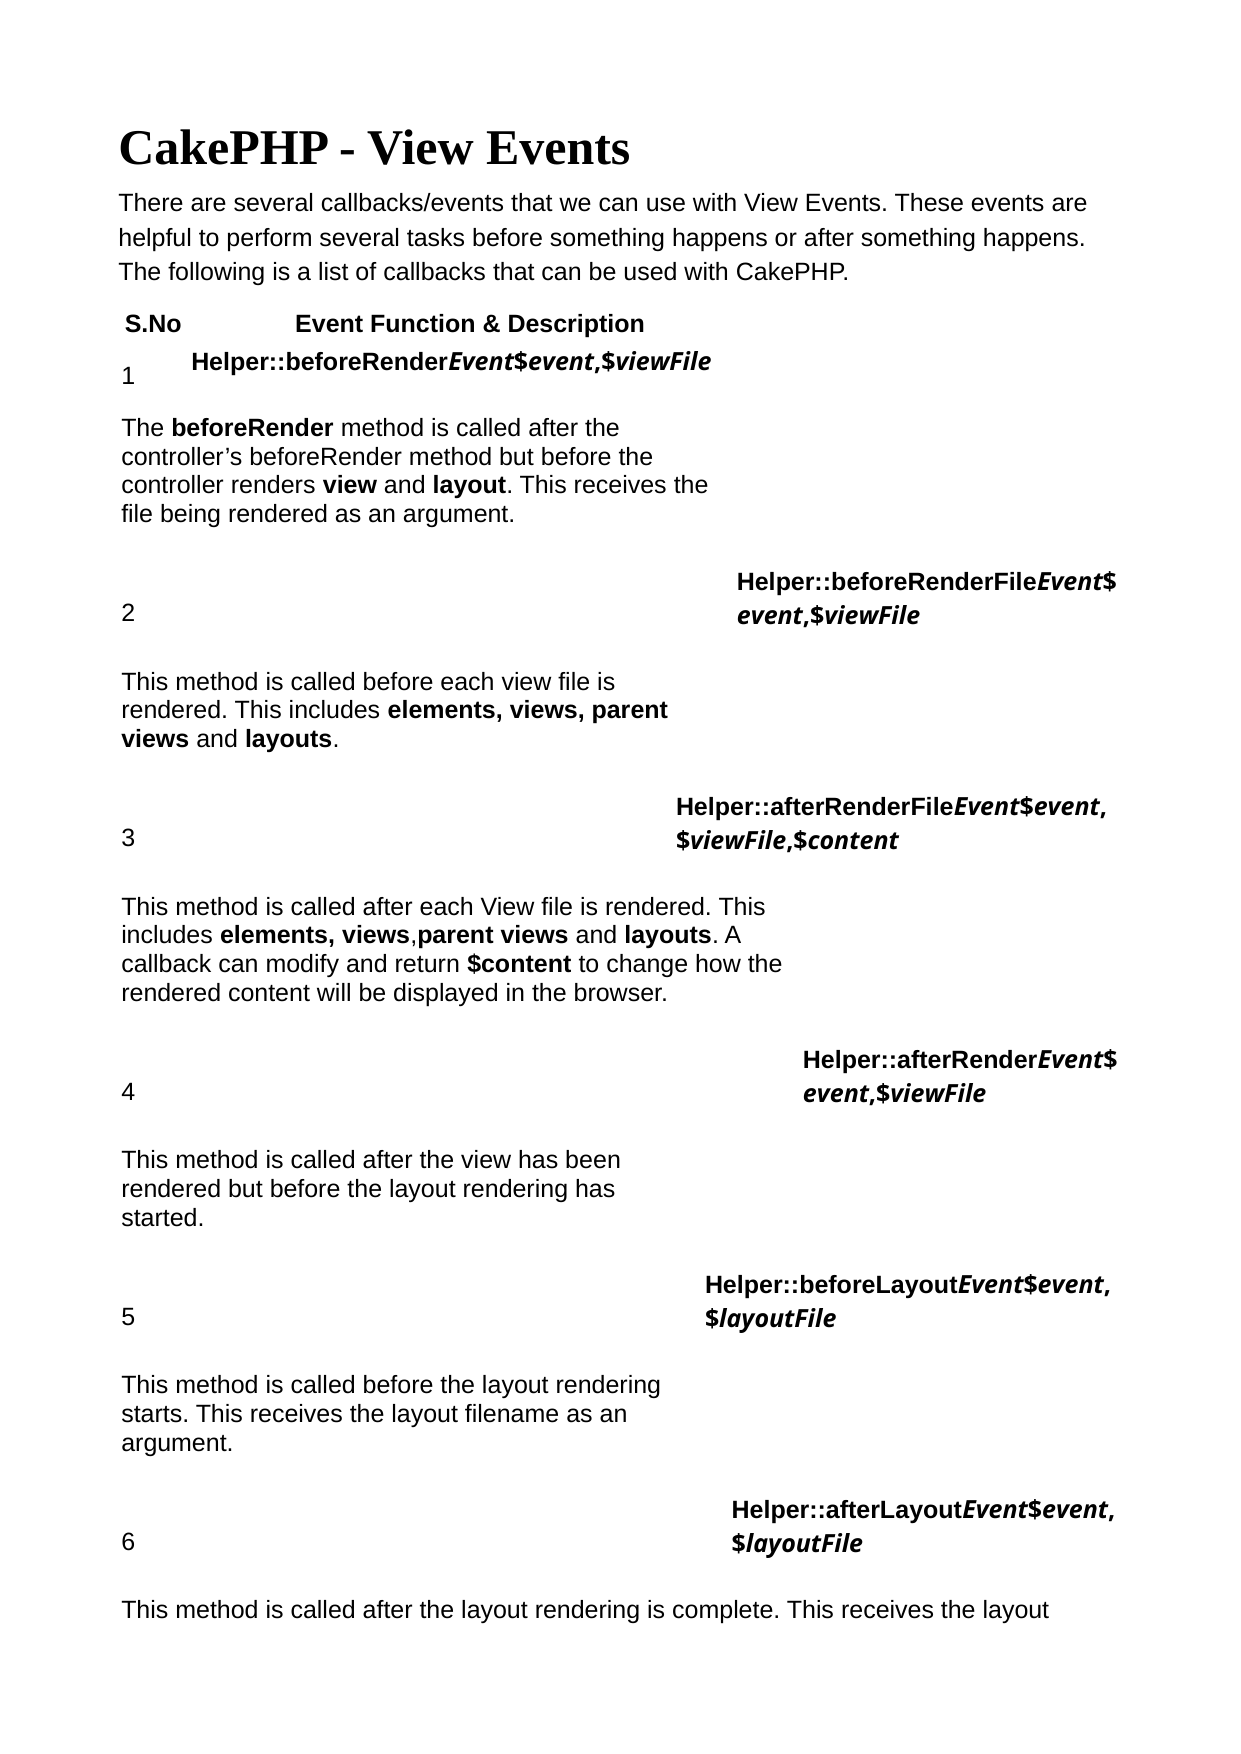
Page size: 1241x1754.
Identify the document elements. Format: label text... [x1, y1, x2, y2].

table_header [800, 889, 1122, 1039]
table_cell 2 [118, 560, 734, 664]
table_cell Helper::afterLayoutEvent$event,$layoutFile [729, 1489, 1122, 1593]
table_cell Helper::afterRenderEvent$event,$viewFile [800, 1039, 1122, 1143]
table_header This method is called after the layout rendering is complete. This receives the layout [118, 1593, 1122, 1627]
table_header [734, 410, 1122, 560]
table_header [729, 1368, 1122, 1489]
table_cell 5 [118, 1264, 702, 1368]
table_header This method is called before each view file is rendered. This includes elements, views, parent views and layouts. [118, 664, 673, 785]
table_cell 6 [118, 1489, 728, 1593]
table_cell 3 [118, 785, 673, 889]
table_header This method is called after each View file is rendered. This includes elements, views,parent views and layouts. A callback can modify and return $content to change how the rendered content will be displayed in the browser. [118, 889, 800, 1039]
table_header S.No [118, 306, 188, 341]
table_cell Helper::afterRenderFileEvent$event,$viewFile,$content [673, 785, 1122, 889]
table_header This method is called before the layout rendering starts. This receives the layout filename as an argument. [118, 1368, 728, 1489]
text There are several callbacks/events that we can use with View Events. These events are helpful to perform several tasks before something happens or after something happens. The following is a list of callbacks that can be used with CakePHP. [118, 188, 1122, 286]
table_cell Helper::beforeLayoutEvent$event,$layoutFile [702, 1264, 1122, 1368]
table_header [702, 1143, 1122, 1264]
table_header [673, 664, 1122, 785]
table_cell 1 [118, 341, 188, 410]
table_header The beforeRender method is called after the controller’s beforeRender method but before the controller renders view and layout. This receives the file being rendered as an argument. [118, 410, 734, 560]
table_header Event Function & Description [188, 306, 752, 341]
subtitle CakePHP - View Events [118, 118, 1122, 176]
table_cell Helper::beforeRenderEvent$event,$viewFile [188, 341, 752, 410]
table_header This method is called after the view has been rendered but before the layout rendering has started. [118, 1143, 702, 1264]
table_cell 4 [118, 1039, 800, 1143]
table_cell Helper::beforeRenderFileEvent$event,$viewFile [734, 560, 1122, 664]
